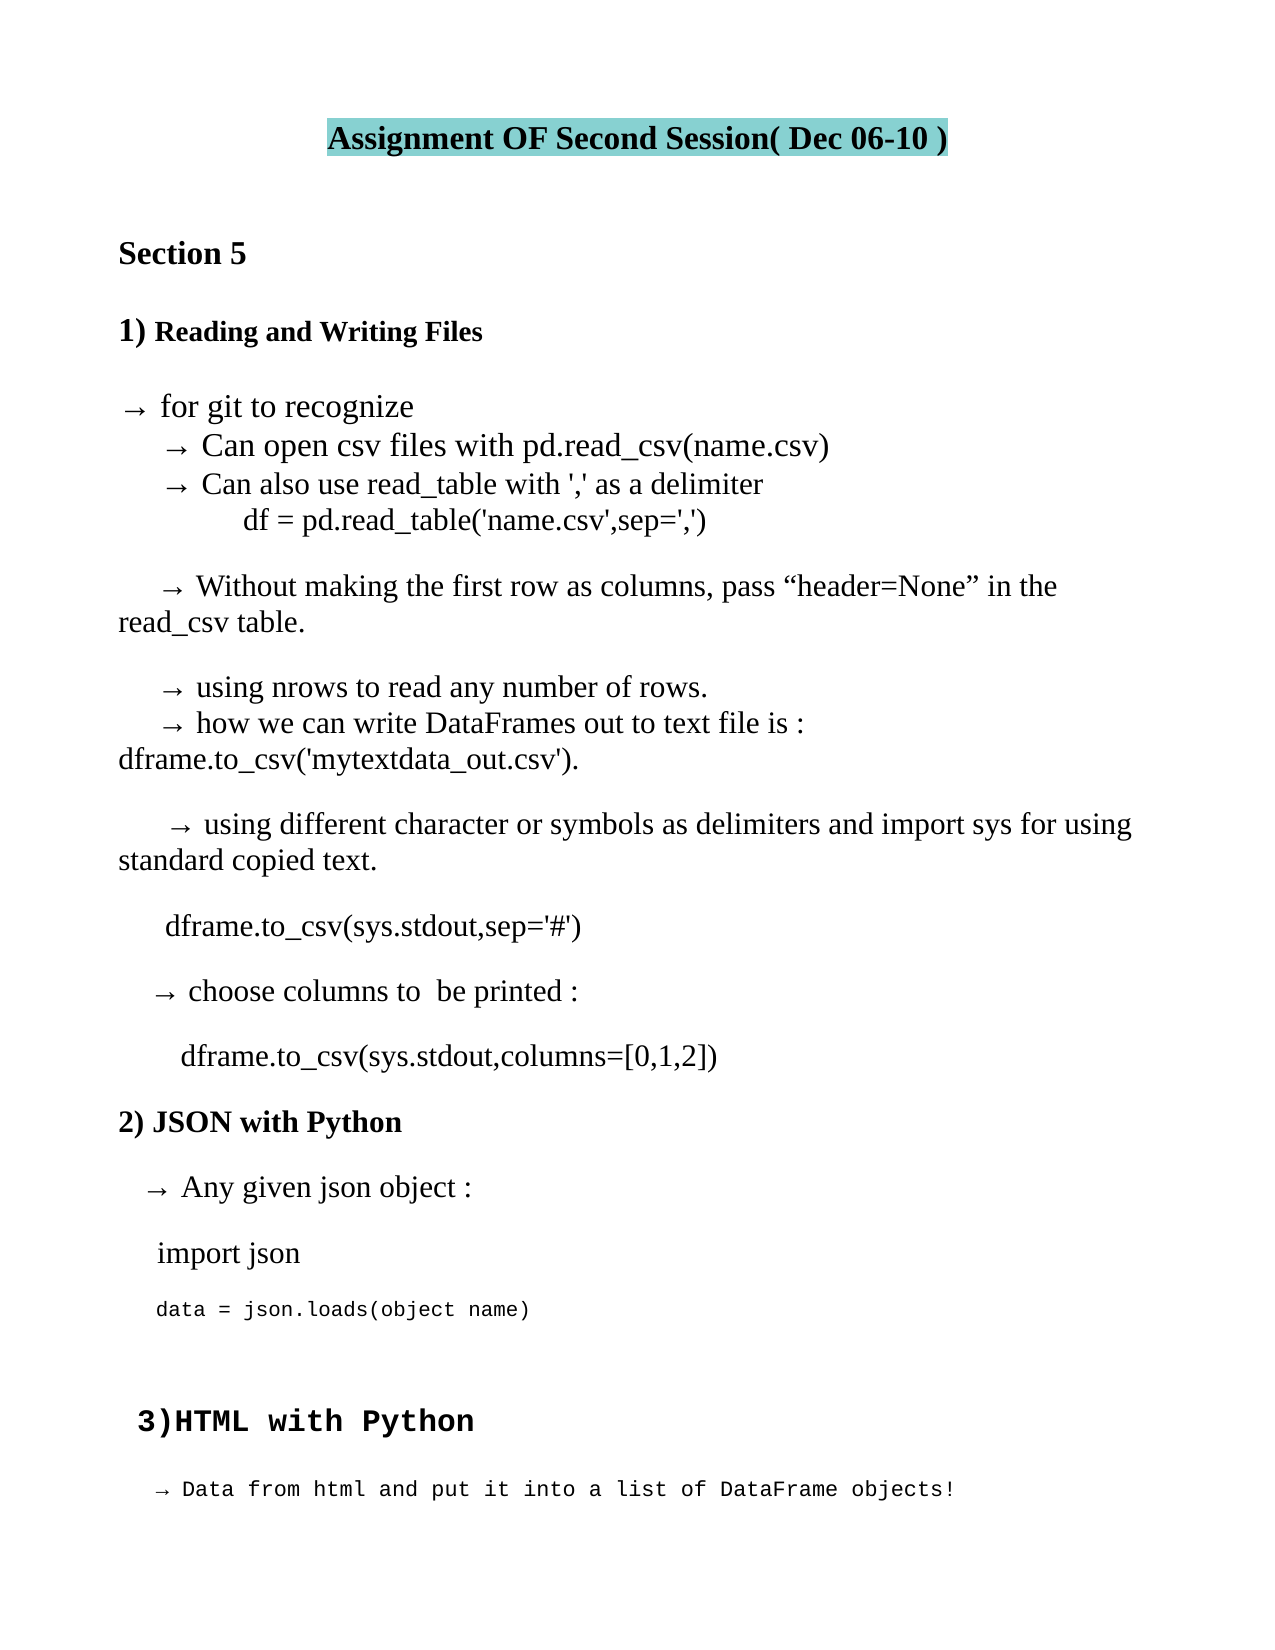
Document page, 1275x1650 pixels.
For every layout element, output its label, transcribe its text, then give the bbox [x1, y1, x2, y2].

text → for git to recognize [118, 386, 1157, 425]
text Assignment OF Second Session( Dec 06-10 ) [118, 118, 1157, 156]
text 1) Reading and Writing Files [118, 310, 1157, 348]
text → using nrows to read any number of rows. → how we can write DataFrames out to text file is : dframe.to_csv('mytextdata_out.csv'). [118, 668, 1157, 776]
text → Can also use read_table with ',' as a delimiter [118, 463, 1157, 501]
text Section 5 [118, 233, 1157, 271]
text → choose columns to be printed : [118, 972, 1157, 1008]
text → Data from html and put it into a list of DataFrame objects! [118, 1471, 1157, 1506]
text → Any given json object : [118, 1168, 1157, 1204]
text → Can open csv files with pd.read_csv(name.csv) [118, 425, 1157, 463]
text → using different character or symbols as delimiters and import sys for using standard copied text. [118, 806, 1157, 877]
text data = json.loads(object name) [118, 1299, 1157, 1323]
text import json [118, 1234, 1157, 1270]
text dframe.to_csv(sys.stdout,sep='#') [118, 907, 1157, 943]
text 2) JSON with Python [118, 1103, 1157, 1139]
text df = pd.read_table('name.csv',sep=',') [118, 501, 1157, 537]
text 3)HTML with Python [118, 1406, 1157, 1441]
text dframe.to_csv(sys.stdout,columns=[0,1,2]) [118, 1038, 1157, 1074]
text → Without making the first row as columns, pass “header=None” in the read_csv table. [118, 567, 1157, 639]
